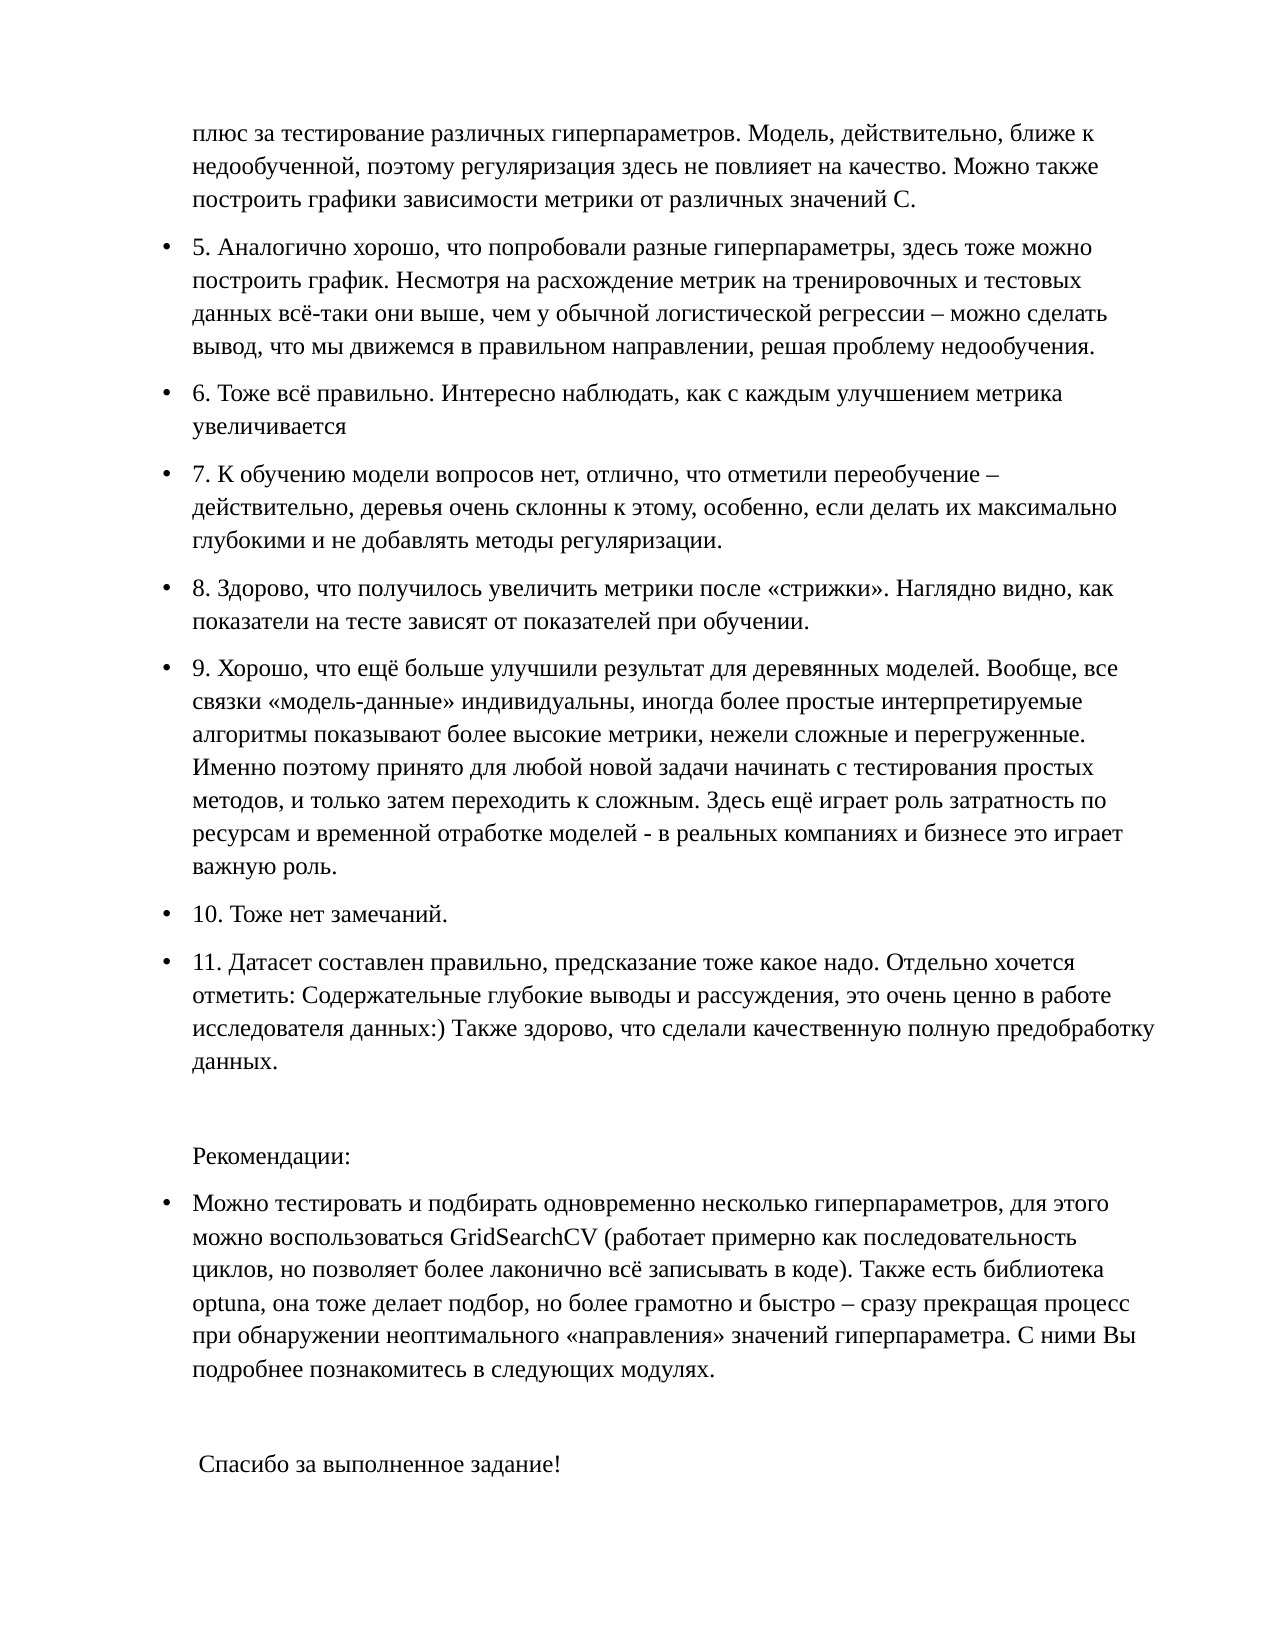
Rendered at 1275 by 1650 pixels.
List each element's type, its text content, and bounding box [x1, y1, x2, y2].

list 6. Тоже всё правильно. Интересно наблюдать, как с каждым улучшением метрика увеличивается [162, 378, 1157, 440]
list 7. К обучению модели вопросов нет, отлично, что отметили переобучение – действительно, деревья очень склонны к этому, особенно, если делать их максимально глубокими и не добавлять методы регуляризации. [162, 459, 1157, 554]
list 9. Хорошо, что ещё больше улучшили результат для деревянных моделей. Вообще, все связки «модель-данные» индивидуальны, иногда более простые интерпретируемые алгоритмы показывают более высокие метрики, нежели сложные и перегруженные. Именно поэтому принято для любой новой задачи начинать с тестирования простых методов, и только затем переходить к сложным. Здесь ещё играет роль затратность по ресурсам и временной отработке моделей - в реальных компаниях и бизнесе это играет важную роль. [162, 653, 1157, 880]
list плюс за тестирование различных гиперпараметров. Модель, действительно, ближе к недообученной, поэтому регуляризация здесь не повлияет на качество. Можно также построить графики зависимости метрики от различных значений С. [162, 118, 1157, 213]
list 8. Здорово, что получилось увеличить метрики после «стрижки». Наглядно видно, как показатели на тесте зависят от показателей при обучении. [162, 573, 1157, 634]
list Рекомендации: [162, 1141, 1157, 1170]
list 11. Датасет составлен правильно, предсказание тоже какое надо. Отдельно хочется отметить: Содержательные глубокие выводы и рассуждения, это очень ценно в работе исследователя данных:) Также здорово, что сделали качественную полную предобработку данных. [162, 947, 1157, 1074]
list 5. Аналогично хорошо, что попробовали разные гиперпараметры, здесь тоже можно построить график. Несмотря на расхождение метрик на тренировочных и тестовых данных всё-таки они выше, чем у обычной логистической регрессии – можно сделать вывод, что мы движемся в правильном направлении, решая проблему недообучения. [162, 232, 1157, 359]
list Спасибо за выполненное задание! [162, 1449, 1157, 1478]
list Можно тестировать и подбирать одновременно несколько гиперпараметров, для этого можно воспользоваться GridSearchCV (работает примерно как последовательность циклов, но позволяет более лаконично всё записывать в коде). Также есть библиотека optuna, она тоже делает подбор, но более грамотно и быстро – сразу прекращая процесс при обнаружении неоптимального «направления» значений гиперпараметра. С ними Вы подробнее познакомитесь в следующих модулях. [162, 1188, 1157, 1382]
list 10. Тоже нет замечаний. [162, 899, 1157, 928]
